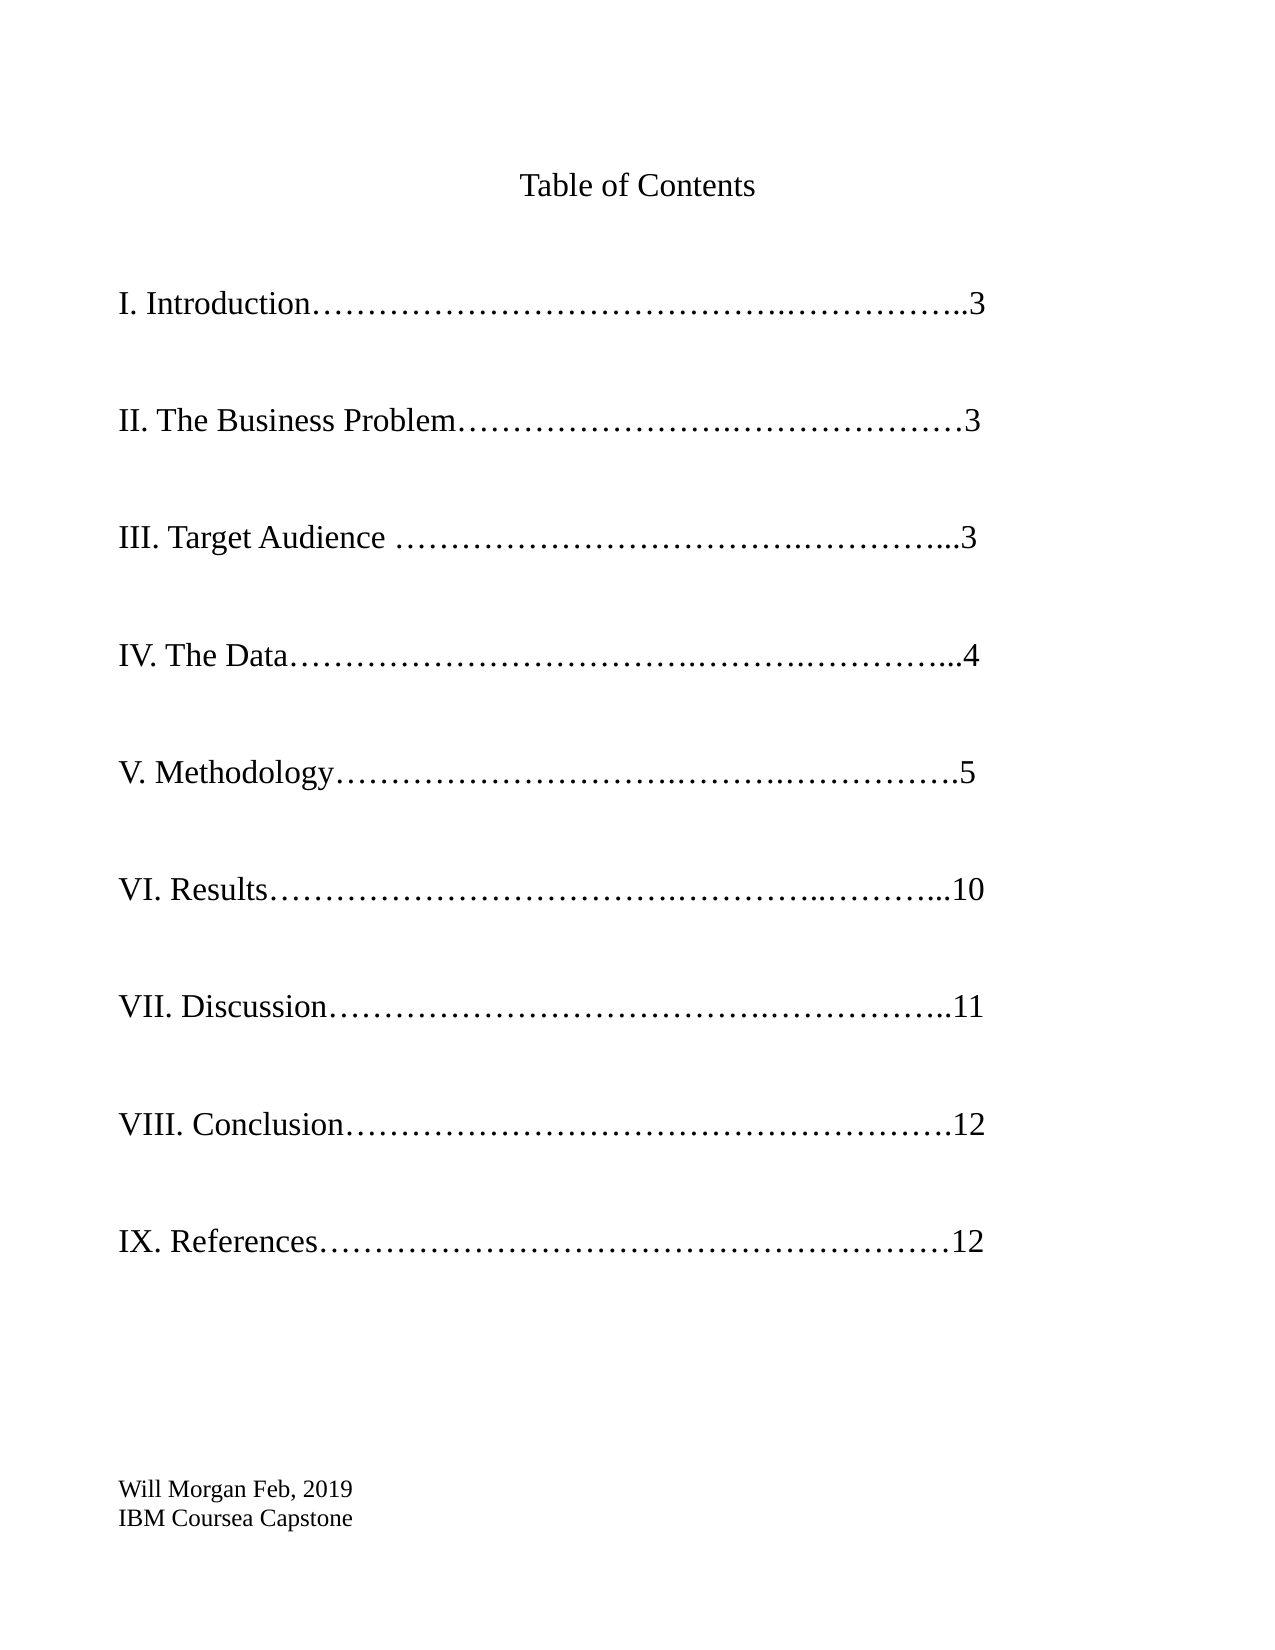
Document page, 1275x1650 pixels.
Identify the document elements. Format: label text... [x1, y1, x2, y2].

text I. Introduction…………………………………….……………..3 [118, 283, 1157, 321]
text V. Methodology………………………….……….…………….5 [118, 752, 1157, 791]
text III. Target Audience ……………………………….…………...3 [118, 518, 1157, 556]
text Table of Contents [118, 166, 1157, 204]
text VII. Discussion………………………………….……………..11 [118, 987, 1157, 1025]
text VI. Results……………………………….…………..………...10 [118, 869, 1157, 908]
text IV. The Data……………………………….……….…………...4 [118, 635, 1157, 673]
text II. The Business Problem…………………….…………………3 [118, 400, 1157, 439]
text IX. References…………………………………………………12 [118, 1221, 1157, 1260]
text VIII. Conclusion……………………………………………….12 [118, 1104, 1157, 1142]
